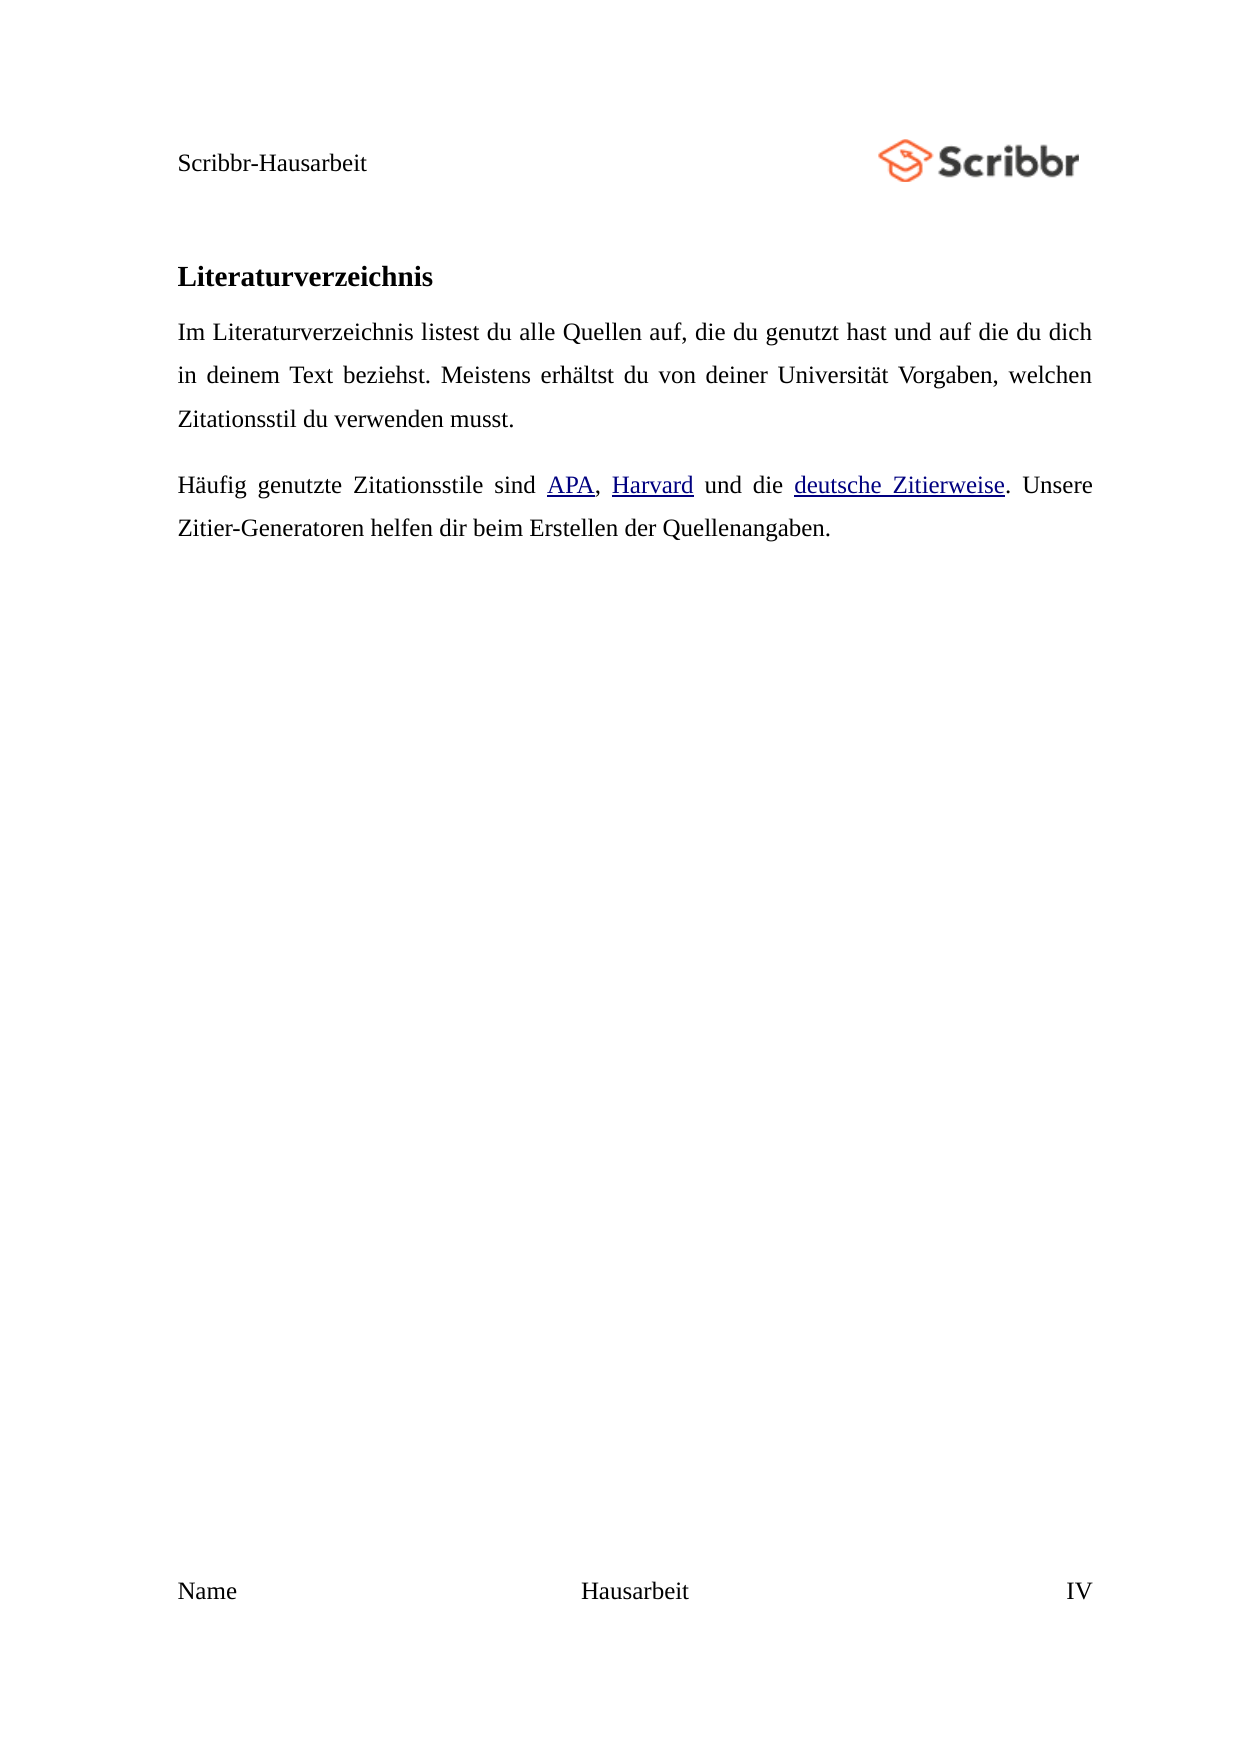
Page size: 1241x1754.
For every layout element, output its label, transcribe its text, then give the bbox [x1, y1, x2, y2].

text Im Literaturverzeichnis listest du alle Quellen auf, die du genutzt hast und auf die du dich in deinem Text beziehst. Meistens erhältst du von deiner Universität Vorgaben, welchen Zitationsstil du verwenden musst. [177, 317, 1093, 432]
subtitle Literaturverzeichnis [177, 259, 1093, 293]
text Häufig genutzte Zitationsstile sind APA, Harvard und die deutsche Zitierweise. Unsere Zitier-Generatoren helfen dir beim Erstellen der Quellenangaben. [177, 470, 1093, 542]
